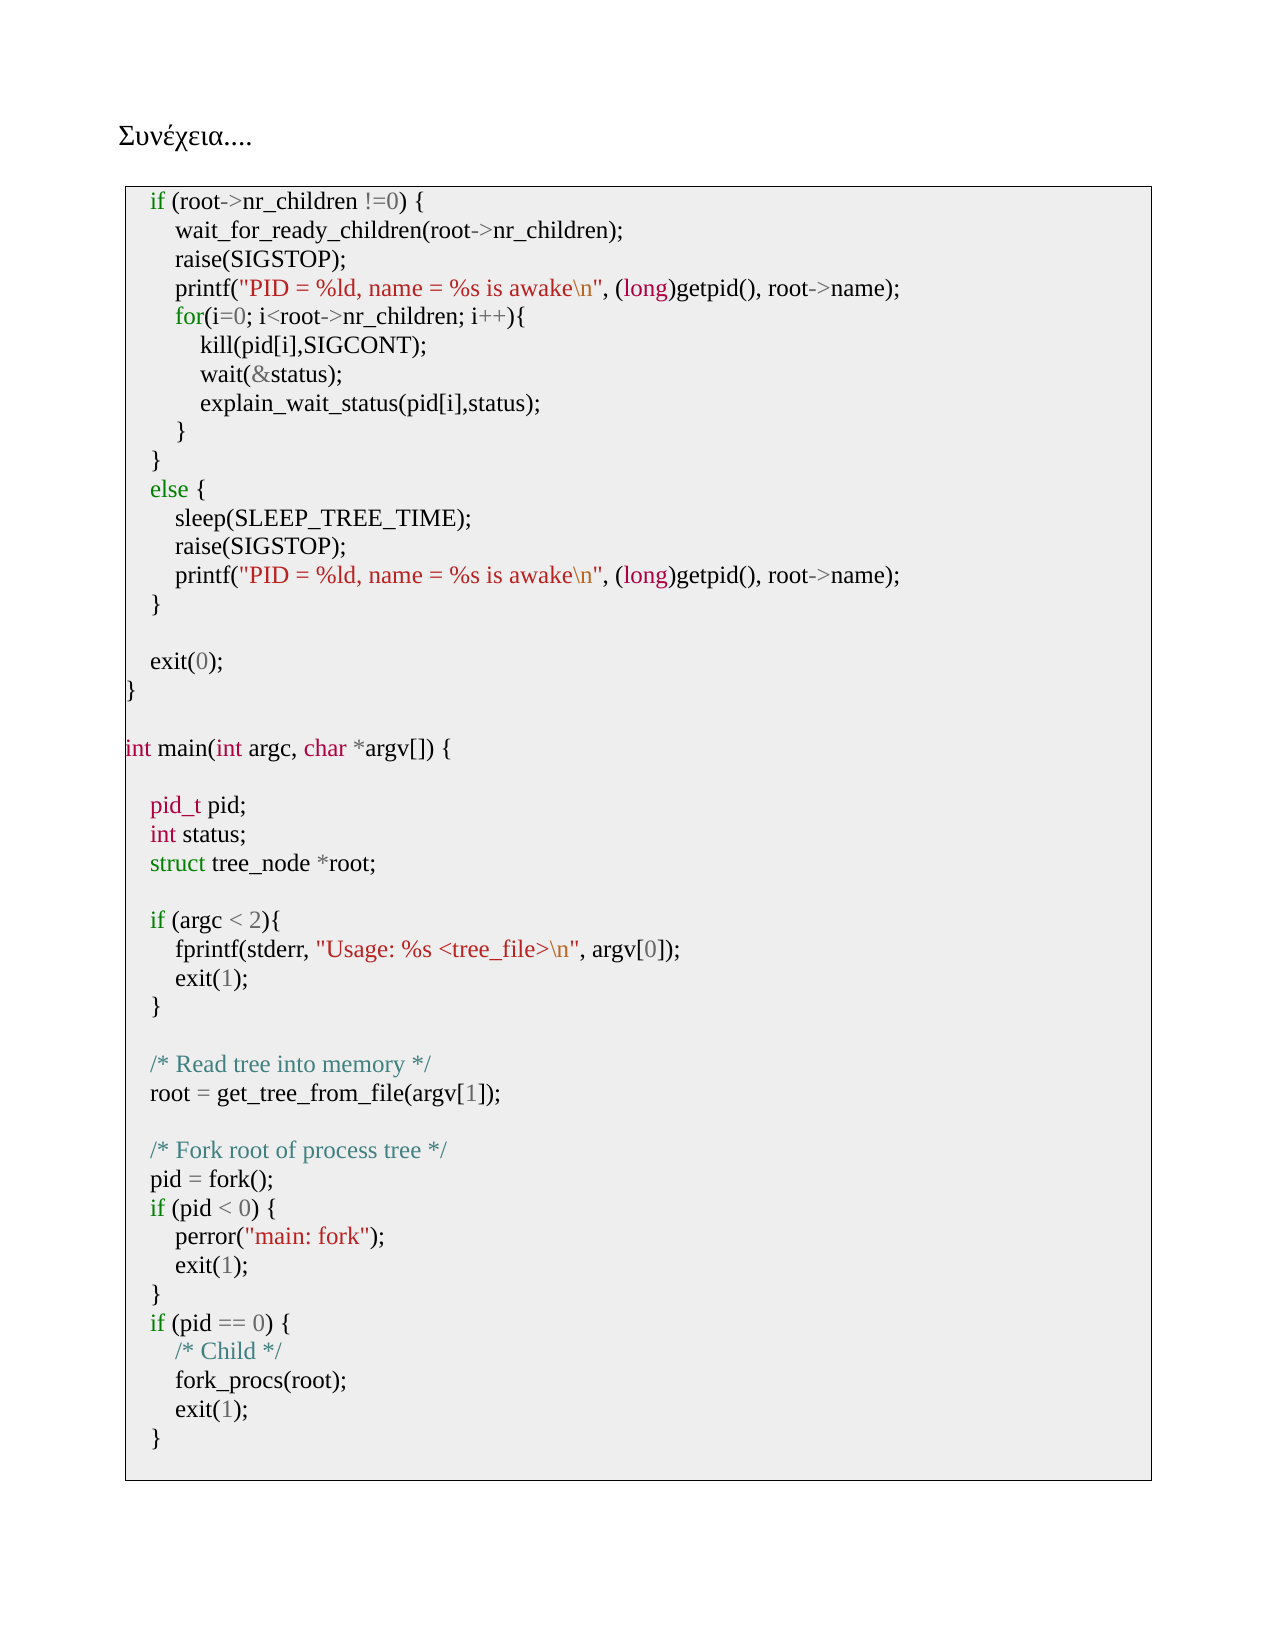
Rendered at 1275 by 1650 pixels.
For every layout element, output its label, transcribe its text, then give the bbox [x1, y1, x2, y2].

text Συνέχεια.... [118, 118, 1157, 152]
